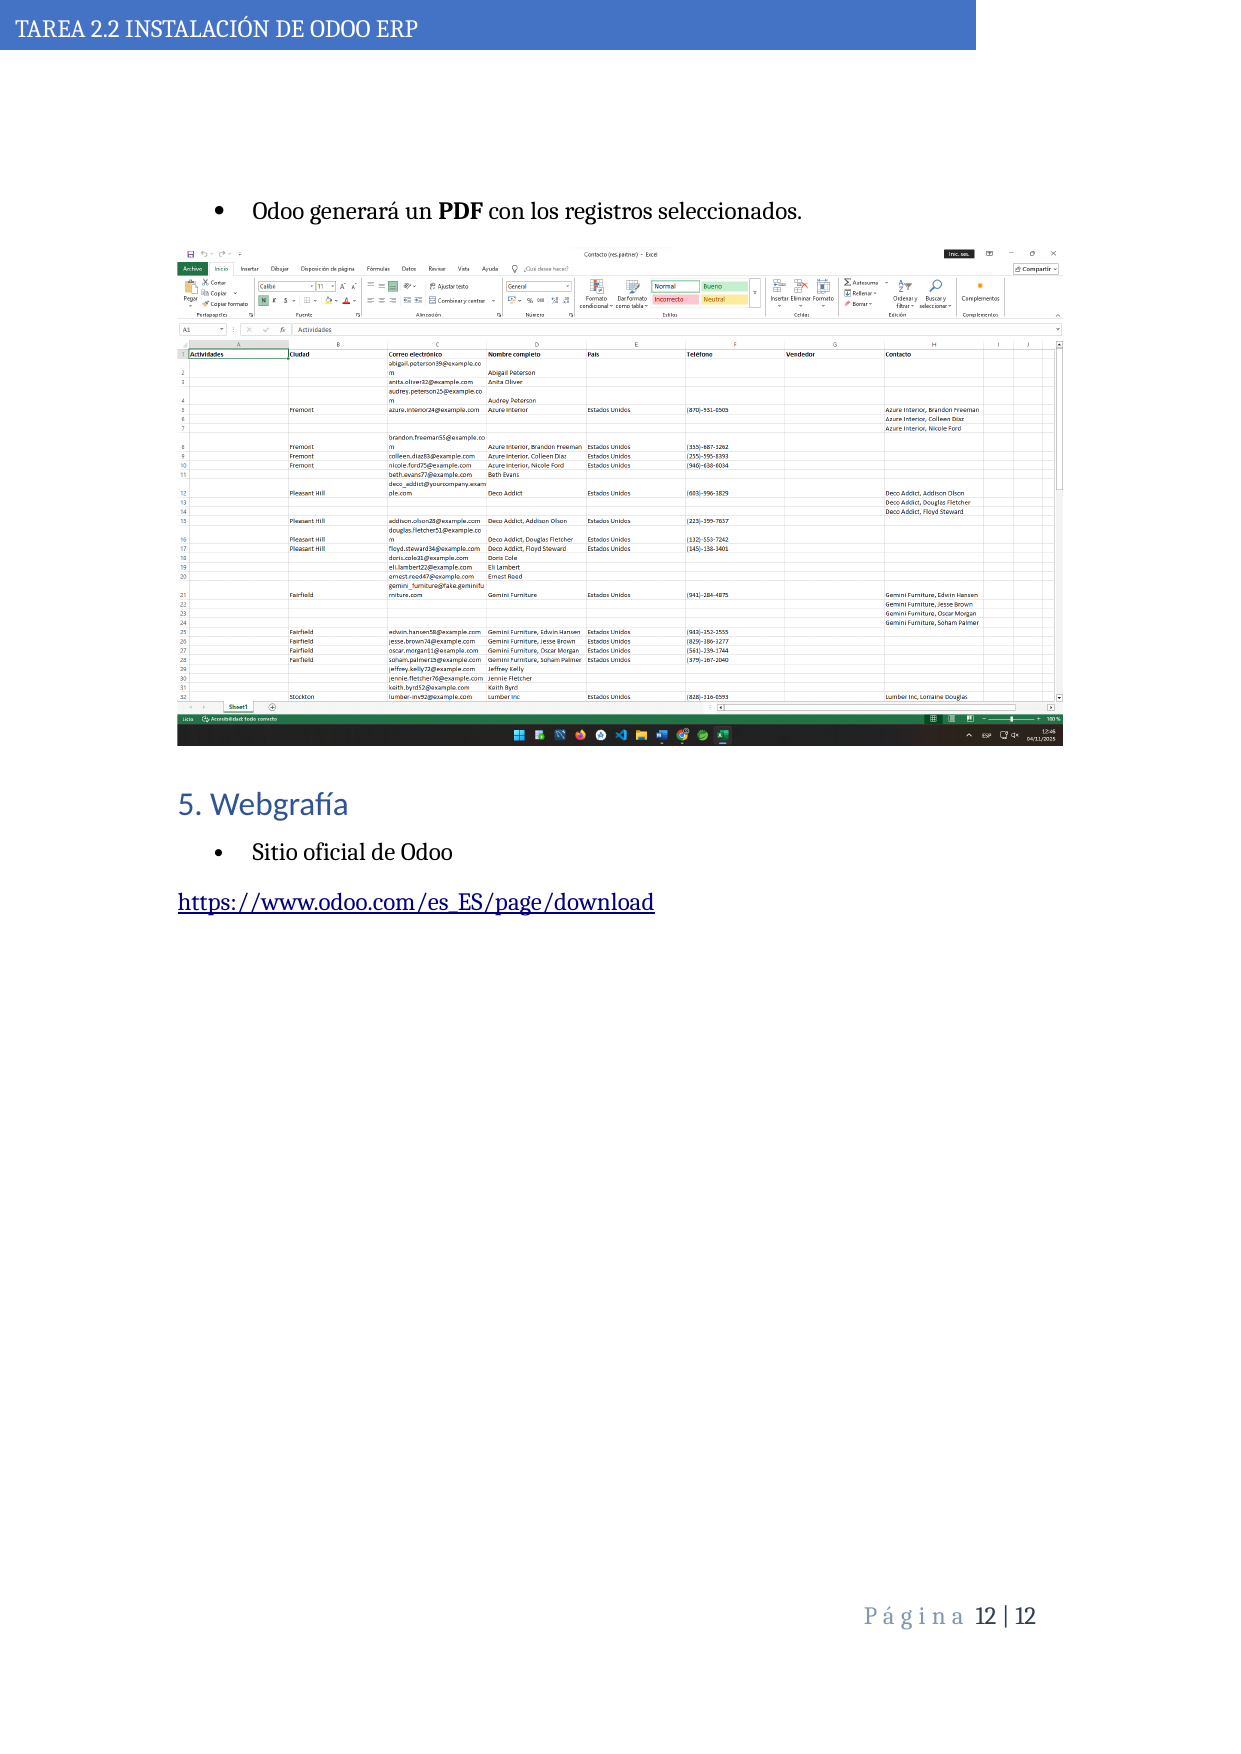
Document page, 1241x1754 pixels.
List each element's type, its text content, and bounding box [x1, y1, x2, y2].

text https://www.odoo.com/es_ES/page/download [177, 888, 1063, 916]
subtitle 5. Webgrafía [177, 783, 1063, 823]
list Odoo generará un PDF con los registros seleccionados. [215, 197, 1063, 226]
list Sitio oficial de Odoo [215, 838, 1063, 867]
